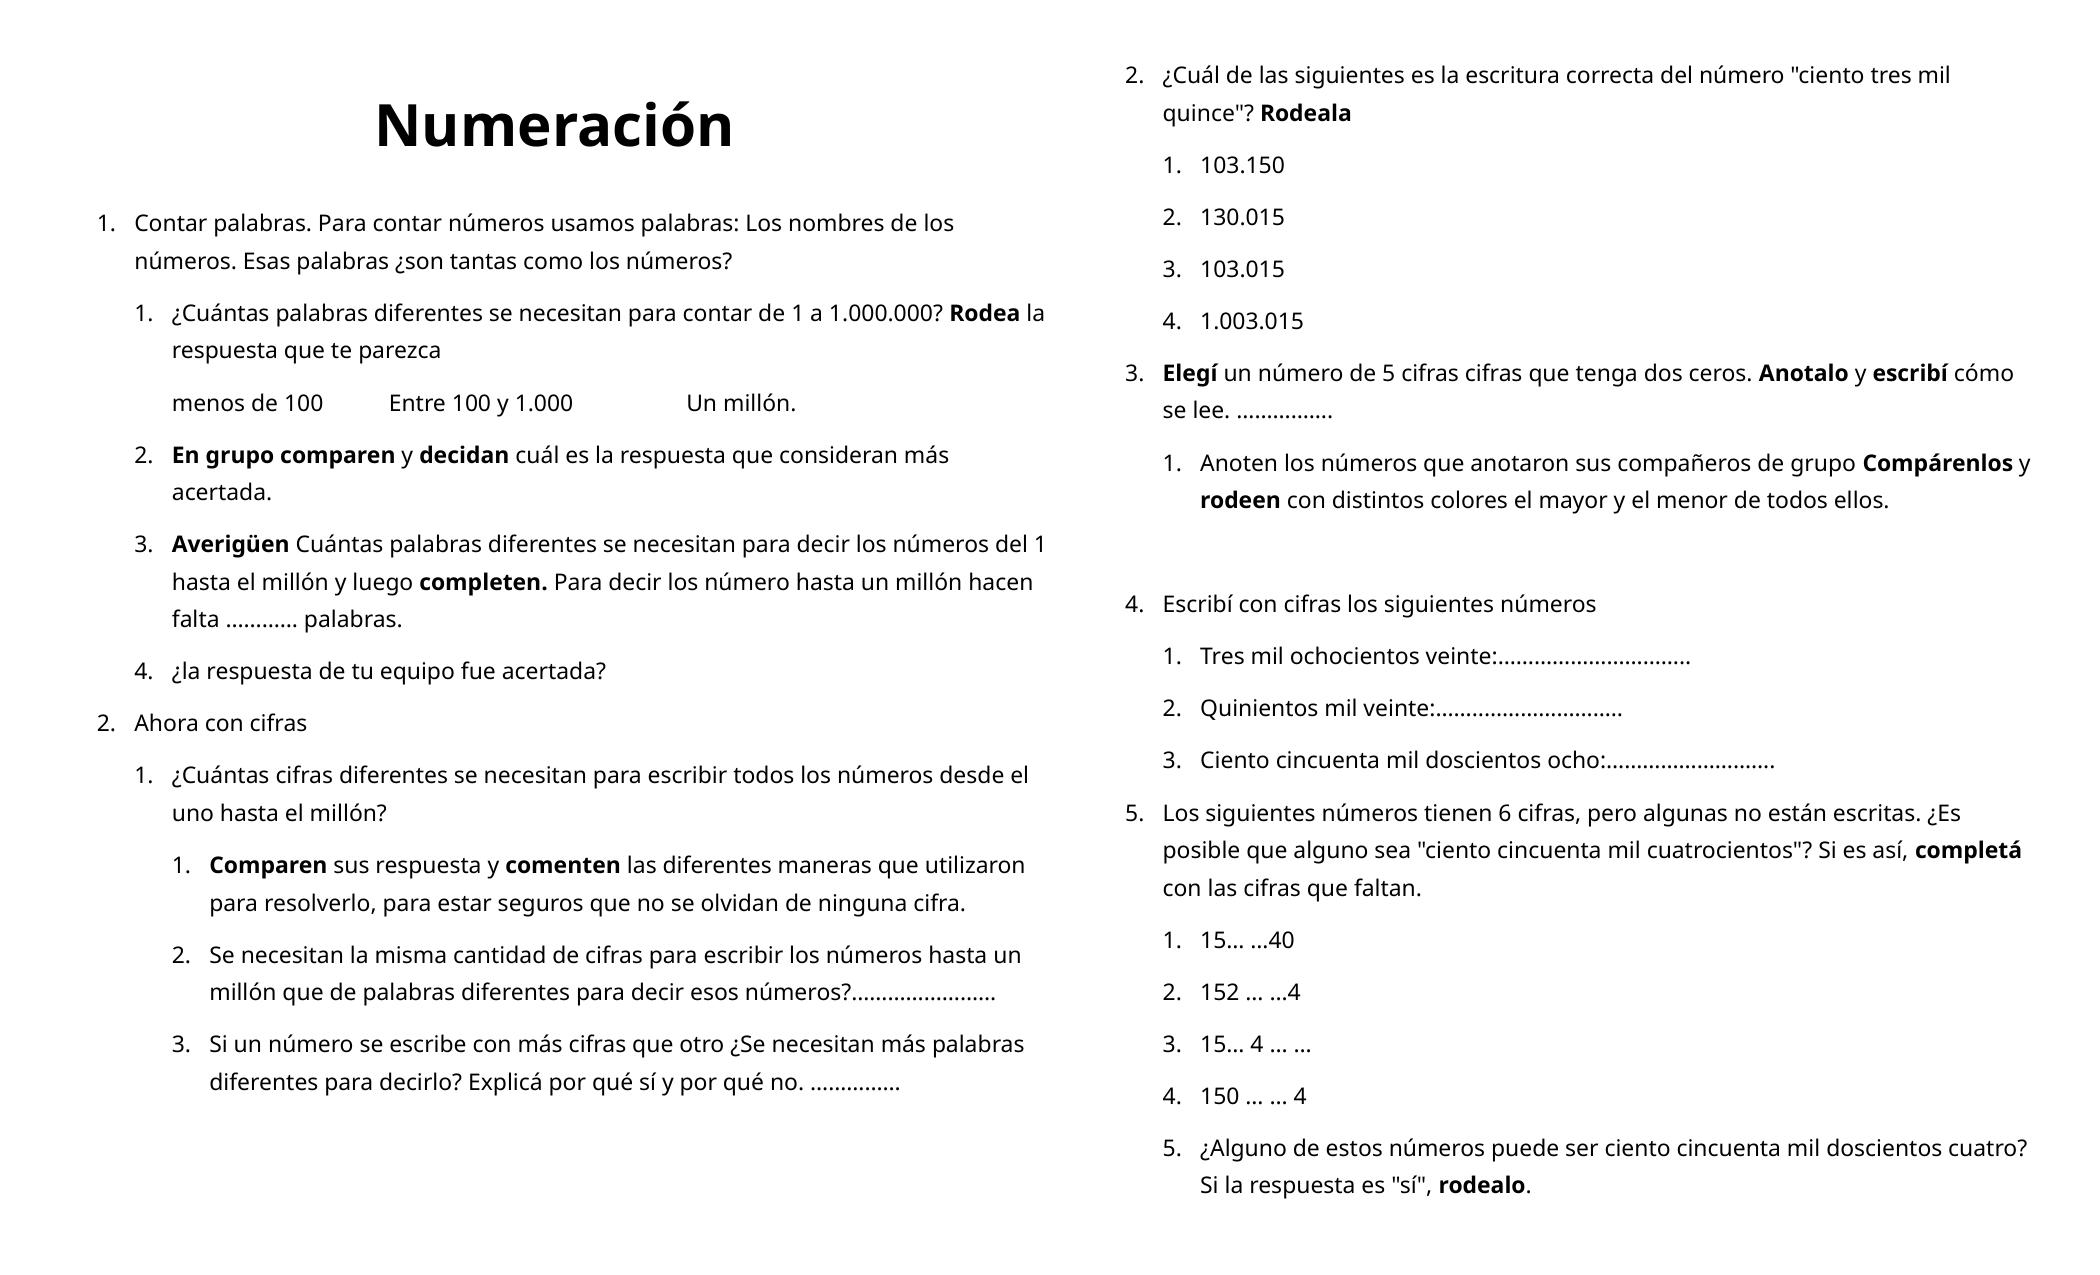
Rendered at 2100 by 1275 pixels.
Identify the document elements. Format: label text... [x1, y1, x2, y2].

list ¿Cuál de las siguientes es la escritura correcta del número "ciento tres mil quince"? Rodeala [1125, 59, 2041, 128]
list 1.003.015 [1162, 305, 2041, 336]
list 15… …40 [1162, 924, 2041, 955]
list Comparen sus respuesta y comenten las diferentes maneras que utilizaron para resolverlo, para estar seguros que no se olvidan de ninguna cifra. [172, 849, 1050, 918]
list Escribí con cifras los siguientes números [1125, 588, 2041, 619]
list Anoten los números que anotaron sus compañeros de grupo Compárenlos y rodeen con distintos colores el mayor y el menor de todos ellos. [1162, 447, 2041, 515]
list ¿Cuántas palabras diferentes se necesitan para contar de 1 a 1.000.000? Rodea la respuesta que te parezca [134, 297, 1050, 366]
list Ciento cincuenta mil doscientos ocho:………………………. [1162, 744, 2041, 776]
list Averigüen Cuántas palabras diferentes se necesitan para decir los números del 1 hasta el millón y luego completen. Para decir los número hasta un millón hacen falta ………… palabras. [134, 528, 1050, 634]
title Numeración [59, 84, 1050, 163]
list Elegí un número de 5 cifras cifras que tenga dos ceros. Anotalo y escribí cómo se lee. ……………. [1125, 357, 2041, 426]
list Los siguientes números tienen 6 cifras, pero algunas no están escritas. ¿Es posible que alguno sea "ciento cincuenta mil cuatrocientos"? Si es así, completá con las cifras que faltan. [1125, 797, 2041, 903]
list 103.015 [1162, 253, 2041, 284]
list Ahora con cifras [97, 707, 1050, 738]
list ¿Alguno de estos números puede ser ciento cincuenta mil doscientos cuatro? Si la respuesta es "sí", rodealo. [1162, 1132, 2041, 1201]
list Si un número se escribe con más cifras que otro ¿Se necesitan más palabras diferentes para decirlo? Explicá por qué sí y por qué no. …………… [172, 1028, 1050, 1097]
list 103.150 [1162, 149, 2041, 180]
list En grupo comparen y decidan cuál es la respuesta que consideran más acertada. [134, 438, 1050, 507]
list Tres mil ochocientos veinte:………………………….. [1162, 640, 2041, 672]
list 130.015 [1162, 201, 2041, 232]
list 15… 4 … … [1162, 1028, 2041, 1059]
list 150 … … 4 [1162, 1080, 2041, 1111]
list ¿Cuántas cifras diferentes se necesitan para escribir todos los números desde el uno hasta el millón? [134, 759, 1050, 828]
list Se necesitan la misma cantidad de cifras para escribir los números hasta un millón que de palabras diferentes para decir esos números?…………………… [172, 938, 1050, 1007]
list 152 … …4 [1162, 976, 2041, 1007]
list Contar palabras. Para contar números usamos palabras: Los nombres de los números. Esas palabras ¿son tantas como los números? [97, 207, 1050, 276]
list Quinientos mil veinte:……..………………….. [1162, 692, 2041, 724]
list menos de 100 Entre 100 y 1.000 Un millón. [134, 386, 1050, 418]
list ¿la respuesta de tu equipo fue acertada? [134, 655, 1050, 686]
